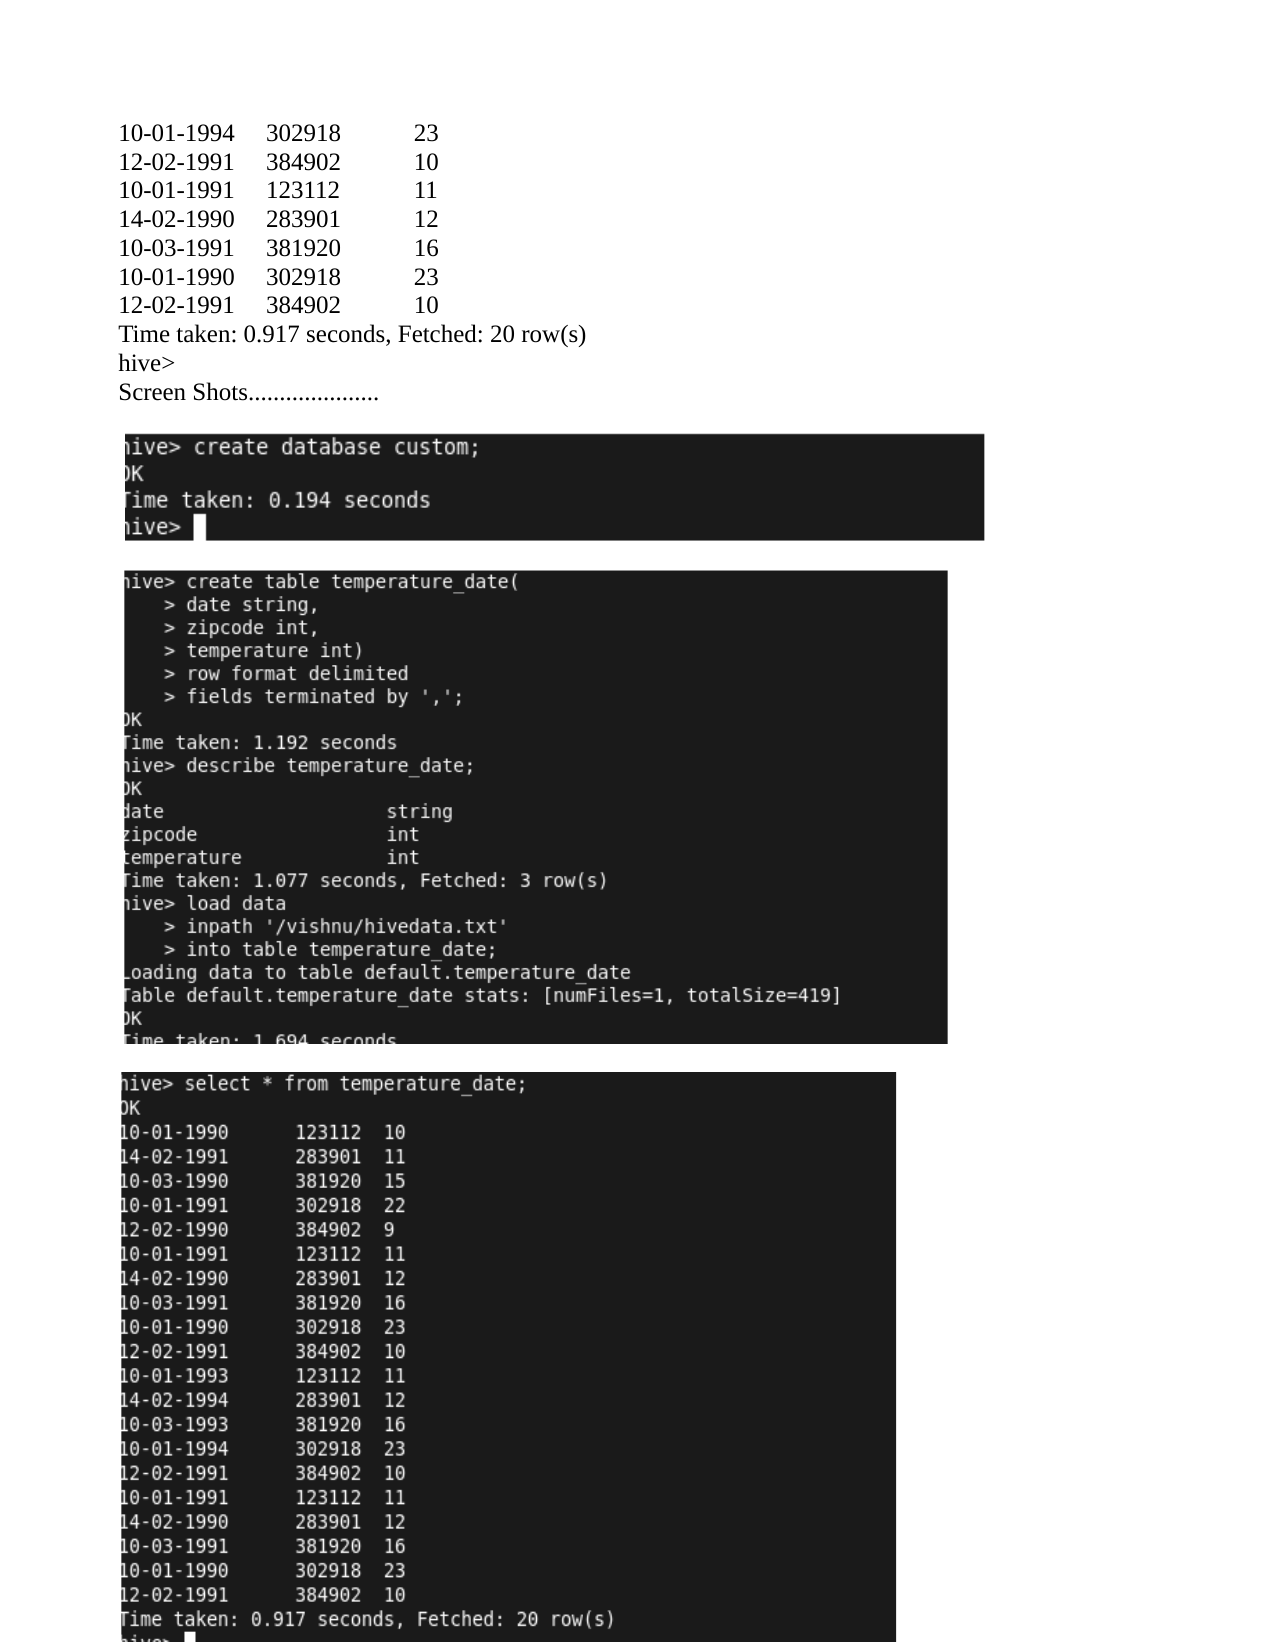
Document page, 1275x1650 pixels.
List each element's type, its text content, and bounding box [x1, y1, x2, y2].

text hive> [118, 348, 1157, 377]
text 14-02-1990 283901 12 [118, 204, 1157, 233]
picture [125, 428, 985, 544]
picture [121, 1072, 897, 1642]
text 12-02-1991 384902 10 [118, 147, 1157, 176]
text 10-01-1990 302918 23 [118, 262, 1157, 291]
text 10-01-1991 123112 11 [118, 176, 1157, 204]
text Screen Shots..................... [118, 377, 1157, 406]
text 10-01-1994 302918 23 [118, 118, 1157, 147]
text 10-03-1991 381920 16 [118, 233, 1157, 262]
text 12-02-1991 384902 10 [118, 291, 1157, 319]
picture [124, 568, 948, 1044]
text Time taken: 0.917 seconds, Fetched: 20 row(s) [118, 319, 1157, 348]
